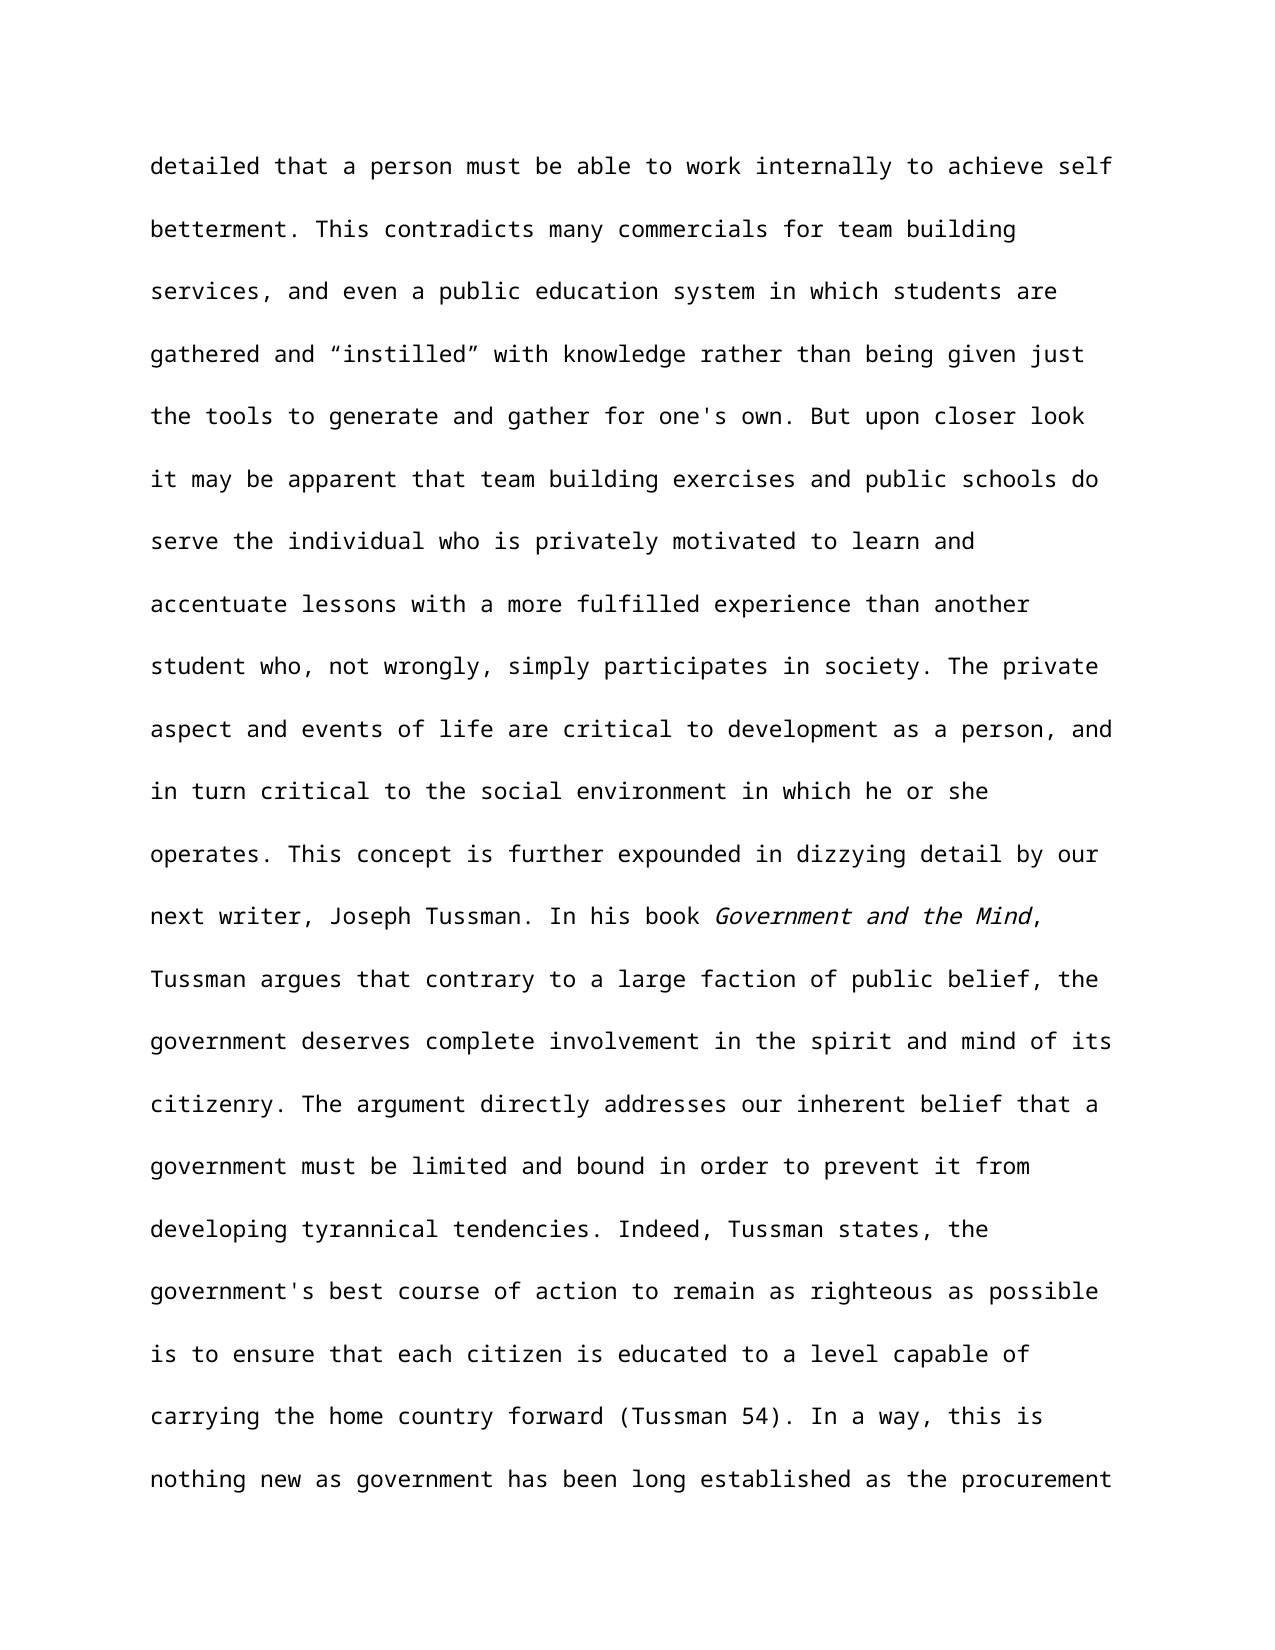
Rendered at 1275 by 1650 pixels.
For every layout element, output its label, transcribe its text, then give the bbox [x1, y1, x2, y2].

text detailed that a person must be able to work internally to achieve self betterment. This contradicts many commercials for team building services, and even a public education system in which students are gathered and “instilled” with knowledge rather than being given just the tools to generate and gather for one's own. But upon closer look it may be apparent that team building exercises and public schools do serve the individual who is privately motivated to learn and accentuate lessons with a more fulfilled experience than another student who, not wrongly, simply participates in society. The private aspect and events of life are critical to development as a person, and in turn critical to the social environment in which he or she operates. This concept is further expounded in dizzying detail by our next writer, Joseph Tussman. In his book Government and the Mind, Tussman argues that contrary to a large faction of public belief, the government deserves complete involvement in the spirit and mind of its citizenry. The argument directly addresses our inherent belief that a government must be limited and bound in order to prevent it from developing tyrannical tendencies. Indeed, Tussman states, the government's best course of action to remain as righteous as possible is to ensure that each citizen is educated to a level capable of carrying the home country forward (Tussman 54). In a way, this is nothing new as government has been long established as the procurement [150, 150, 1125, 1494]
